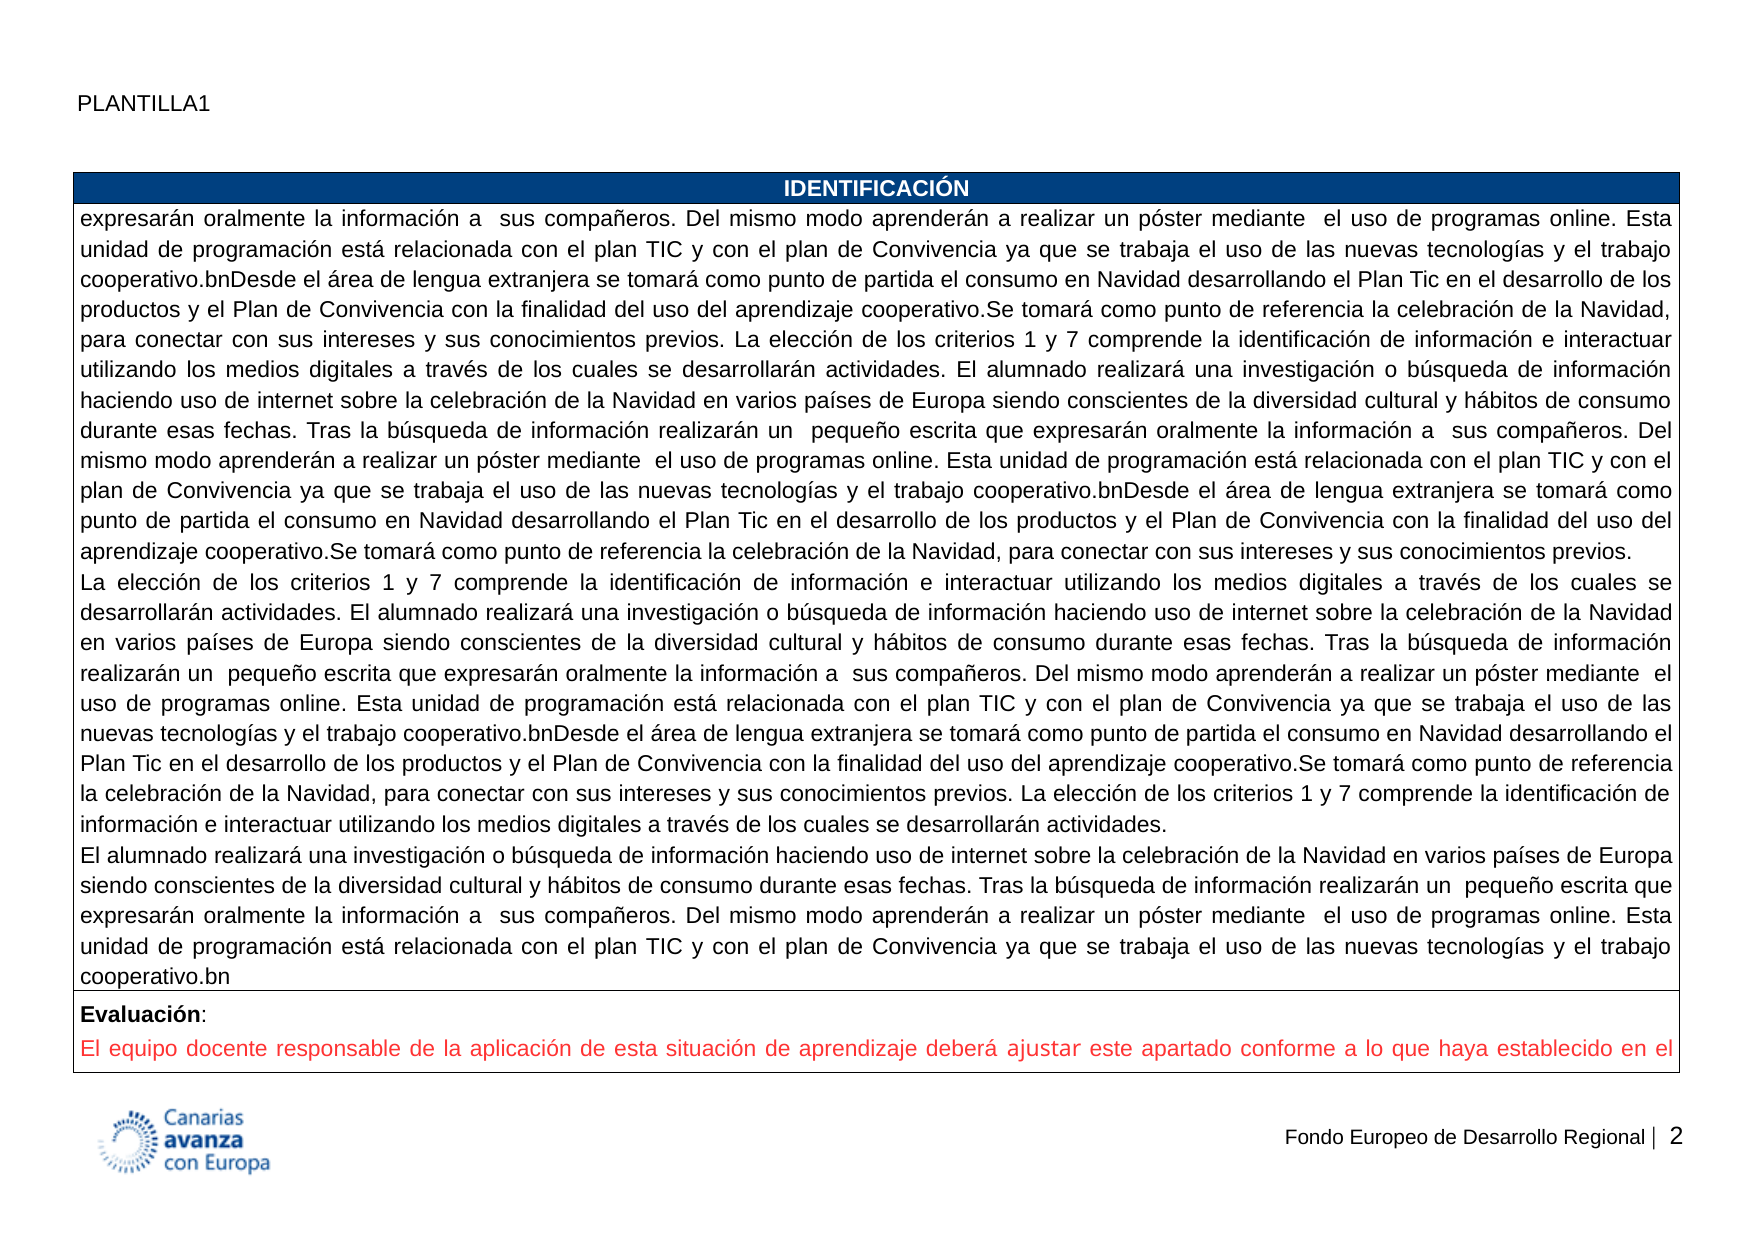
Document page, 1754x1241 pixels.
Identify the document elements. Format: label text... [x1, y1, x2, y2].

table_cell Evaluación: El equipo docente responsable de la aplicación de esta situación de aprendizaje deberá ajustar este apartado conforme a lo que haya establecido en el [74, 991, 1679, 1072]
table_cell expresarán oralmente la información a sus compañeros. Del mismo modo aprenderán a realizar un póster mediante el uso de programas online. Esta unidad de programación está relacionada con el plan TIC y con el plan de Convivencia ya que se trabaja el uso de las nuevas tecnologías y el trabajo cooperativo.bnDesde el área de lengua extranjera se tomará como punto de partida el consumo en Navidad desarrollando el Plan Tic en el desarrollo de los productos y el Plan de Convivencia con la finalidad del uso del aprendizaje cooperativo.Se tomará como punto de referencia la celebración de la Navidad, para conectar con sus intereses y sus conocimientos previos. La elección de los criterios 1 y 7 comprende la identificación de información e interactuar utilizando los medios digitales a través de los cuales se desarrollarán actividades. El alumnado realizará una investigación o búsqueda de información haciendo uso de internet sobre la celebración de la Navidad en varios países de Europa siendo conscientes de la diversidad cultural y hábitos de consumo durante esas fechas. Tras la búsqueda de información realizarán un pequeño escrita que expresarán oralmente la información a sus compañeros. Del mismo modo aprenderán a realizar un póster mediante el uso de programas online. Esta unidad de programación está relacionada con el plan TIC y con el plan de Convivencia ya que se trabaja el uso de las nuevas tecnologías y el trabajo cooperativo.bnDesde el área de lengua extranjera se tomará como punto de partida el consumo en Navidad desarrollando el Plan Tic en el desarrollo de los productos y el Plan de Convivencia con la finalidad del uso del aprendizaje cooperativo.Se tomará como punto de referencia la celebración de la Navidad, para conectar con sus intereses y sus conocimientos previos. La elección de los criterios 1 y 7 comprende la identificación de información e interactuar utilizando los medios digitales a través de los cuales se desarrollarán actividades. El alumnado realizará una investigación o búsqueda de información haciendo uso de internet sobre la celebración de la Navidad en varios países de Europa siendo conscientes de la diversidad cultural y hábitos de consumo durante esas fechas. Tras la búsqueda de información realizarán un pequeño escrita que expresarán oralmente la información a sus compañeros. Del mismo modo aprenderán a realizar un póster mediante el uso de programas online. Esta unidad de programación está relacionada con el plan TIC y con el plan de Convivencia ya que se trabaja el uso de las nuevas tecnologías y el trabajo cooperativo.bnDesde el área de lengua extranjera se tomará como punto de partida el consumo en Navidad desarrollando el Plan Tic en el desarrollo de los productos y el Plan de Convivencia con la finalidad del uso del aprendizaje cooperativo.Se tomará como punto de referencia la celebración de la Navidad, para conectar con sus intereses y sus conocimientos previos. La elección de los criterios 1 y 7 comprende la identificación de información e interactuar utilizando los medios digitales a través de los cuales se desarrollarán actividades. El alumnado realizará una investigación o búsqueda de información haciendo uso de internet sobre la celebración de la Navidad en varios países de Europa siendo conscientes de la diversidad cultural y hábitos de consumo durante esas fechas. Tras la búsqueda de información realizarán un pequeño escrita que expresarán oralmente la información a sus compañeros. Del mismo modo aprenderán a realizar un póster mediante el uso de programas online. Esta unidad de programación está relacionada con el plan TIC y con el plan de Convivencia ya que se trabaja el uso de las nuevas tecnologías y el trabajo cooperativo.bn [74, 204, 1679, 990]
picture [79, 1096, 290, 1189]
table_header IDENTIFICACIÓN [74, 173, 1679, 203]
